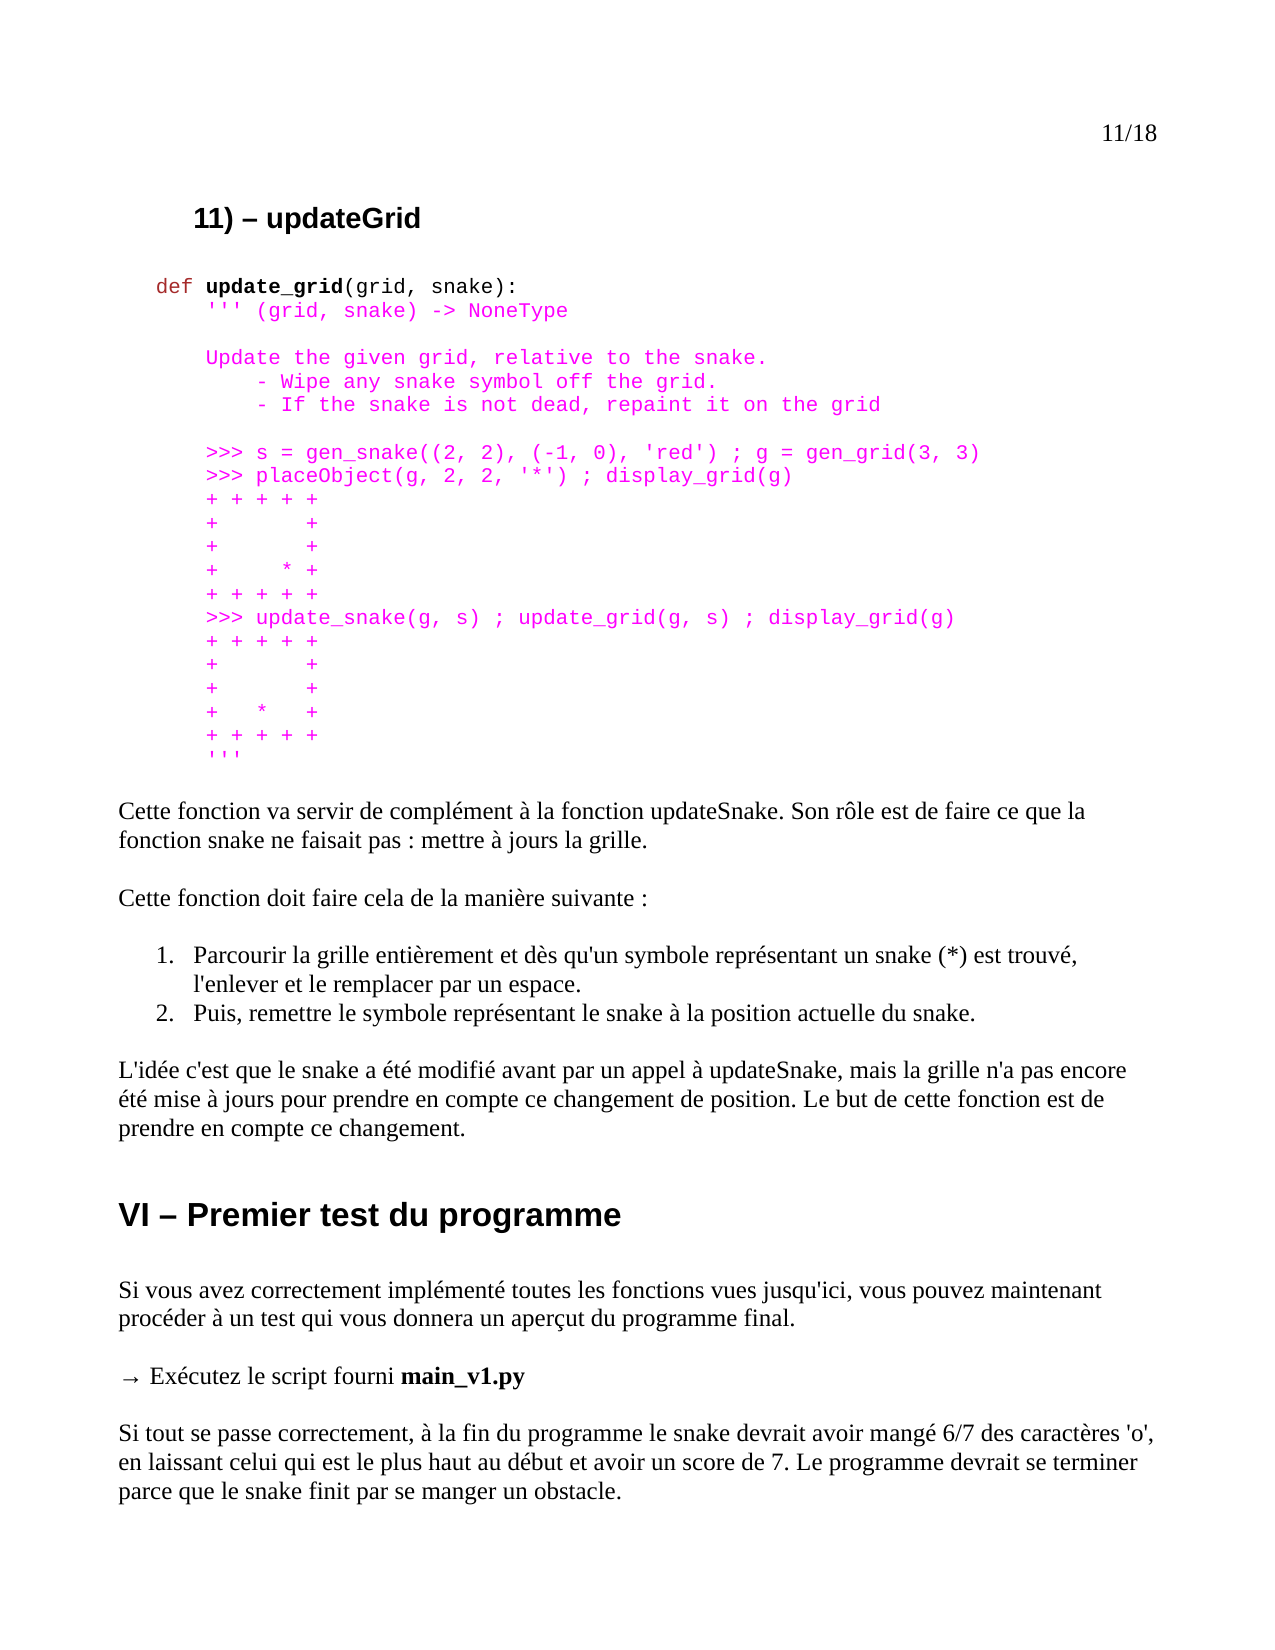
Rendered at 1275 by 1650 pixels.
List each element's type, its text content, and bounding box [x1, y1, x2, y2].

text + + + + + [118, 725, 1157, 749]
text + + + + + [118, 631, 1157, 654]
text >>> update_snake(g, s) ; update_grid(g, s) ; display_grid(g) [118, 607, 1157, 631]
text + + [118, 536, 1157, 560]
text + + + + + [118, 583, 1157, 607]
text + + [118, 678, 1157, 702]
text >>> s = gen_snake((2, 2), (-1, 0), 'red') ; g = gen_grid(3, 3) [118, 442, 1157, 465]
text def update_grid(grid, snake): [118, 276, 1157, 300]
text >>> placeObject(g, 2, 2, '*') ; display_grid(g) [118, 465, 1157, 489]
text - Wipe any snake symbol off the grid. [118, 371, 1157, 394]
text Si tout se passe correctement, à la fin du programme le snake devrait avoir mangé 6/7 des caractères 'o', en laissant celui qui est le plus haut au début et avoir un score de 7. Le programme devrait se terminer parce que le snake finit par se manger un obstacle. [118, 1418, 1157, 1505]
text Cette fonction doit faire cela de la manière suivante : [118, 883, 1157, 911]
text ''' (grid, snake) -> NoneType [118, 300, 1157, 323]
text Cette fonction va servir de complément à la fonction updateSnake. Son rôle est de faire ce que la fonction snake ne faisait pas : mettre à jours la grille. [118, 796, 1157, 854]
text ''' [118, 749, 1157, 773]
text L'idée c'est que le snake a été modifié avant par un appel à updateSnake, mais la grille n'a pas encore été mise à jours pour prendre en compte ce changement de position. Le but de cette fonction est de prendre en compte ce changement. [118, 1055, 1157, 1141]
text + + [118, 654, 1157, 678]
text + + [118, 513, 1157, 536]
subtitle 11) – updateGrid [118, 201, 1157, 235]
text Si vous avez correctement implémenté toutes les fonctions vues jusqu'ici, vous pouvez maintenant procéder à un test qui vous donnera un aperçut du programme final. [118, 1275, 1157, 1332]
text → Exécutez le script fourni main_v1.py [118, 1361, 1157, 1390]
list Parcourir la grille entièrement et dès qu'un symbole représentant un snake (*) est trouvé, l'enlever et le remplacer par un espace. [156, 940, 1157, 998]
text - If the snake is not dead, repaint it on the grid [118, 394, 1157, 418]
text + + + + + [118, 489, 1157, 513]
list Puis, remettre le symbole représentant le snake à la position actuelle du snake. [156, 998, 1157, 1026]
text Update the given grid, relative to the snake. [118, 347, 1157, 371]
text + * + [118, 702, 1157, 725]
subtitle VI – Premier test du programme [118, 1195, 1157, 1233]
text + * + [118, 560, 1157, 583]
